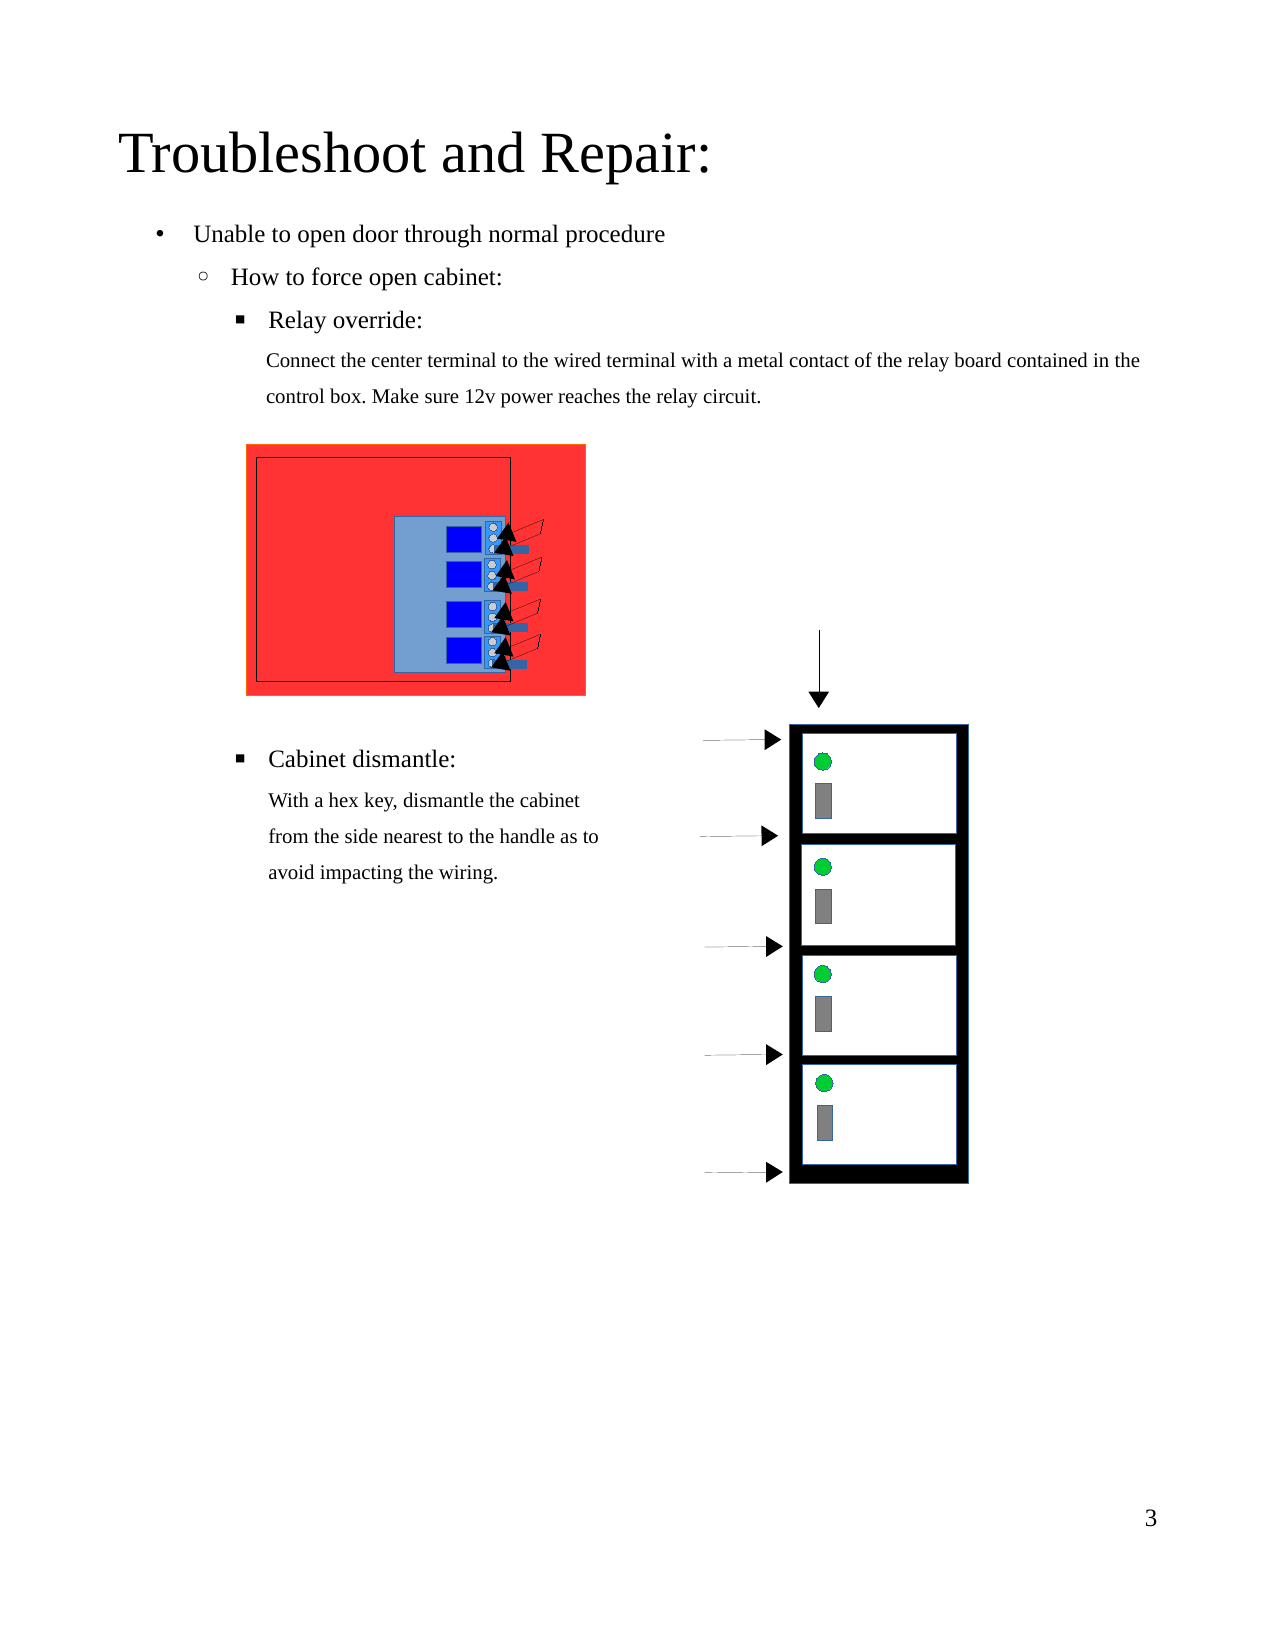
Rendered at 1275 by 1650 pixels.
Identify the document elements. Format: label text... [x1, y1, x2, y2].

list How to force open cabinet: [193, 262, 1157, 291]
list Unable to open door through normal procedure [156, 219, 1157, 247]
text With a hex key, dismantle the cabinet from the side nearest to the handle as to avoid impacting the wiring. [268, 788, 604, 884]
text Connect the center terminal to the wired terminal with a metal contact of the relay board contained in the control box. Make sure 12v power reaches the relay circuit. [266, 348, 1157, 408]
text Troubleshoot and Repair: [118, 118, 1157, 185]
list Cabinet dismantle: [231, 744, 789, 773]
list [969, 744, 1157, 773]
list Relay override: [231, 305, 1157, 334]
